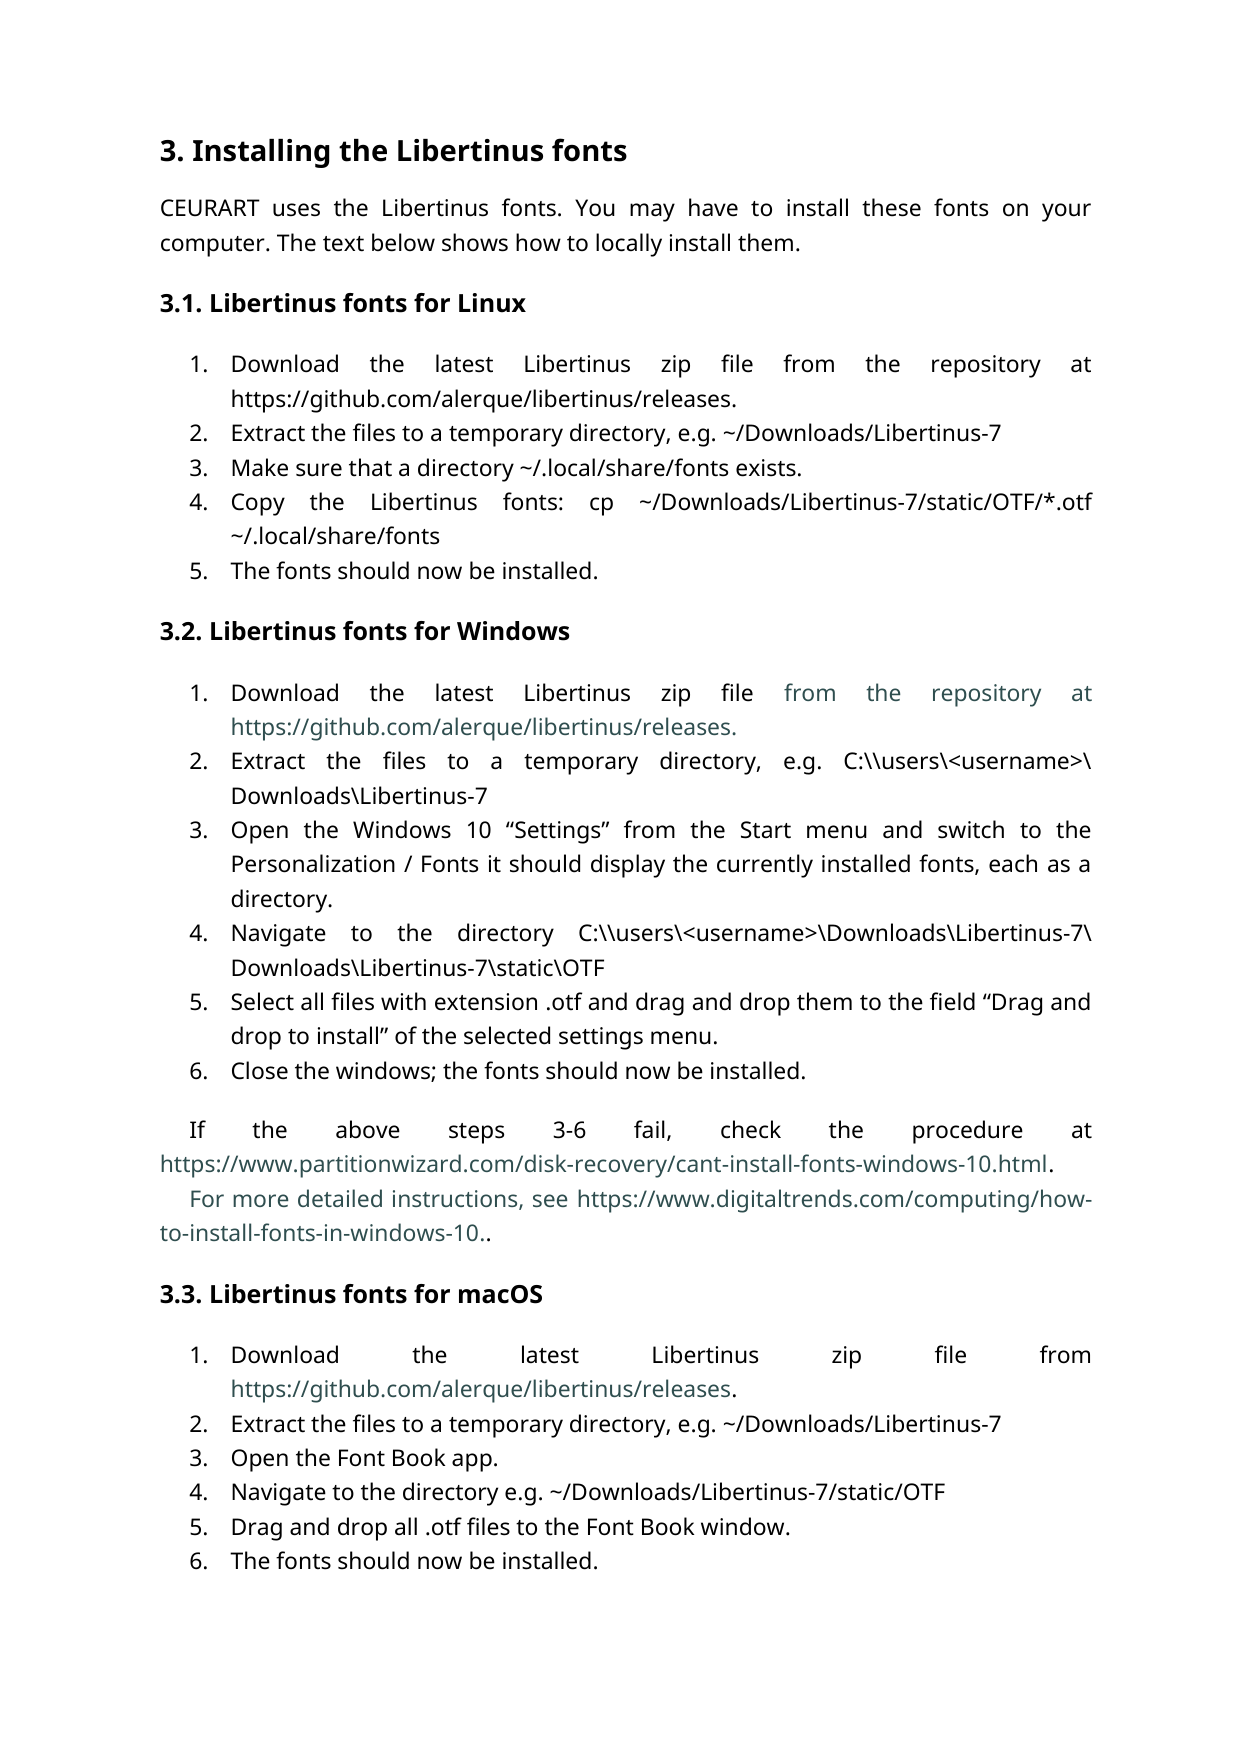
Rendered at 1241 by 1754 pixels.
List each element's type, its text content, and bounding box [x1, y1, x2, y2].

list Navigate to the directory C:\\users\<username>\Downloads\Libertinus-7\Downloads\Libertinus-7\static\OTF [189, 917, 1093, 983]
list Make sure that a directory ~/.local/share/fonts exists. [189, 452, 1093, 483]
list Extract the files to a temporary directory, e.g. C:\\users\<username>\Downloads\Libertinus-7 [189, 745, 1093, 811]
list Extract the files to a temporary directory, e.g. ~/Downloads/Libertinus-7 [189, 1408, 1093, 1439]
subtitle Libertinus fonts for Linux [159, 286, 1093, 320]
subtitle Libertinus fonts for macOS [159, 1276, 1093, 1311]
text If the above steps 3-6 fail, check the procedure at https://www.partitionwizard.com/disk-recovery/cant-install-fonts-windows-10.html. [159, 1114, 1093, 1179]
text CEURART uses the Libertinus fonts. You may have to install these fonts on your computer. The text below shows how to locally install them. [159, 192, 1093, 258]
subtitle Installing the Libertinus fonts [159, 130, 1093, 169]
list Open the Windows 10 “Settings” from the Start menu and switch to the Personalization / Fonts it should display the currently installed fonts, each as a directory. [189, 814, 1093, 914]
list Download the latest Libertinus zip file from https://github.com/alerque/libertinus/releases. [189, 1339, 1093, 1404]
text For more detailed instructions, see https://www.digitaltrends.com/computing/how-to-install-fonts-in-windows-10.. [159, 1183, 1093, 1248]
list Select all files with extension .otf and drag and drop them to the field “Drag and drop to install” of the selected settings menu. [189, 986, 1093, 1051]
list The fonts should now be installed. [189, 555, 1093, 586]
list The fonts should now be installed. [189, 1545, 1093, 1576]
list Close the windows; the fonts should now be installed. [189, 1054, 1093, 1086]
list Copy the Libertinus fonts: cp ~/Downloads/Libertinus-7/static/OTF/*.otf ~/.local/share/fonts [189, 486, 1093, 552]
list Navigate to the directory e.g. ~/Downloads/Libertinus-7/static/OTF [189, 1476, 1093, 1508]
list Download the latest Libertinus zip file from the repository at https://github.com/alerque/libertinus/releases. [189, 348, 1093, 414]
list Open the Font Book app. [189, 1442, 1093, 1473]
list Extract the files to a temporary directory, e.g. ~/Downloads/Libertinus-7 [189, 417, 1093, 448]
list Download the latest Libertinus zip file from the repository at https://github.com/alerque/libertinus/releases. [189, 676, 1093, 742]
subtitle Libertinus fonts for Windows [159, 614, 1093, 648]
list Drag and drop all .otf files to the Font Book window. [189, 1511, 1093, 1542]
